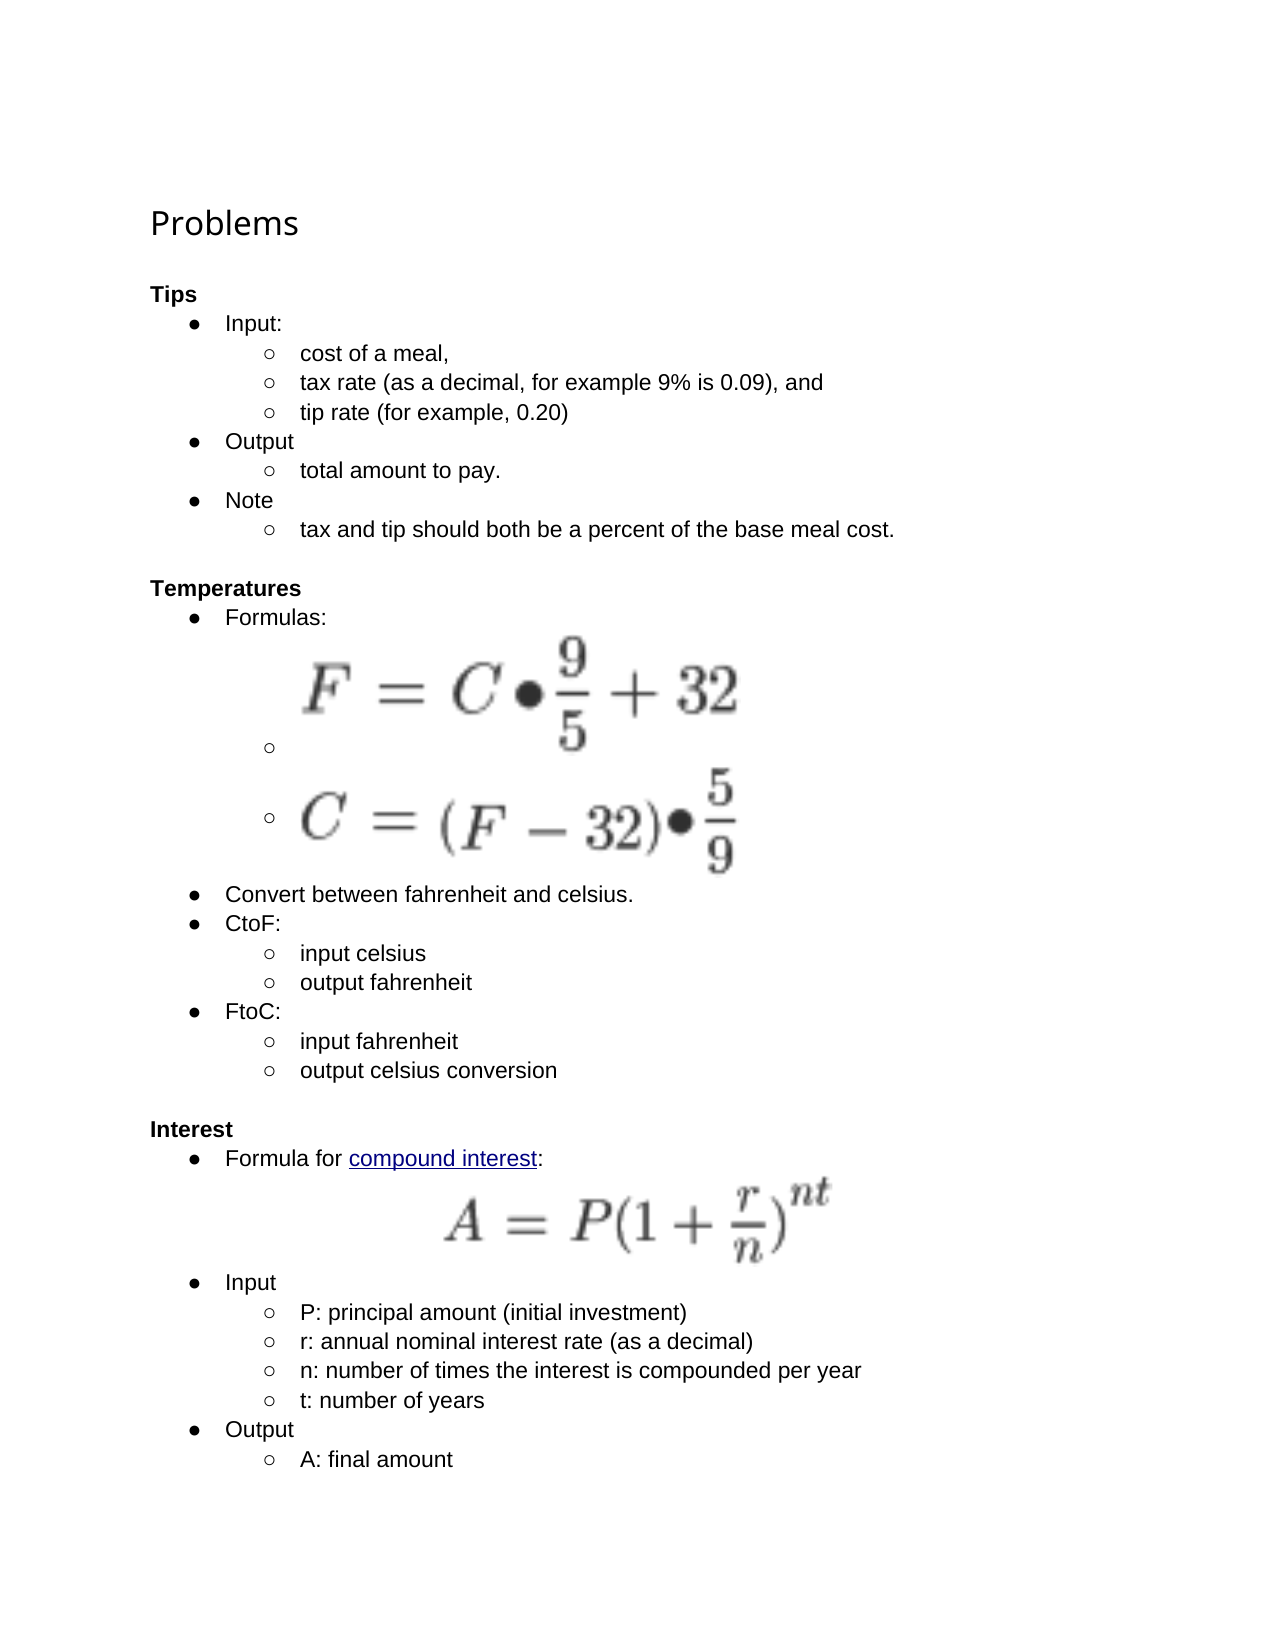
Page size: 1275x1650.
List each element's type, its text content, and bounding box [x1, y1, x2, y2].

picture [300, 766, 740, 878]
list Convert between fahrenheit and celsius. [187, 882, 1125, 907]
list cost of a meal, [262, 341, 1125, 366]
list tip rate (for example, 0.20) [262, 399, 1125, 425]
list input fahrenheit [262, 1028, 1125, 1054]
picture [300, 634, 741, 756]
list n: number of times the interest is compounded per year [262, 1358, 1125, 1384]
text Tips [150, 282, 1125, 307]
list t: number of years [262, 1388, 1125, 1413]
list output fahrenheit [262, 970, 1125, 995]
text Interest [150, 1117, 1125, 1142]
list Input: [187, 311, 1125, 337]
list Output [187, 1417, 1125, 1443]
text Temperatures [150, 576, 1125, 601]
list FtoC: [187, 999, 1125, 1025]
list Formula for compound interest: [187, 1146, 1125, 1172]
list input celsius [262, 940, 1125, 966]
list Output [187, 429, 1125, 454]
list Input [187, 1270, 1125, 1296]
list Note [187, 487, 1125, 513]
subtitle Problems [150, 200, 1125, 246]
list tax rate (as a decimal, for example 9% is 0.09), and [262, 370, 1125, 396]
picture [442, 1175, 833, 1267]
list total amount to pay. [262, 458, 1125, 484]
list A: final amount [262, 1446, 1125, 1472]
list tax and tip should both be a percent of the base meal cost. [262, 517, 1125, 542]
list P: principal amount (initial investment) [262, 1299, 1125, 1325]
list output celsius conversion [262, 1058, 1125, 1083]
list CtoF: [187, 911, 1125, 937]
list r: annual nominal interest rate (as a decimal) [262, 1329, 1125, 1354]
list Formulas: [187, 605, 1125, 631]
